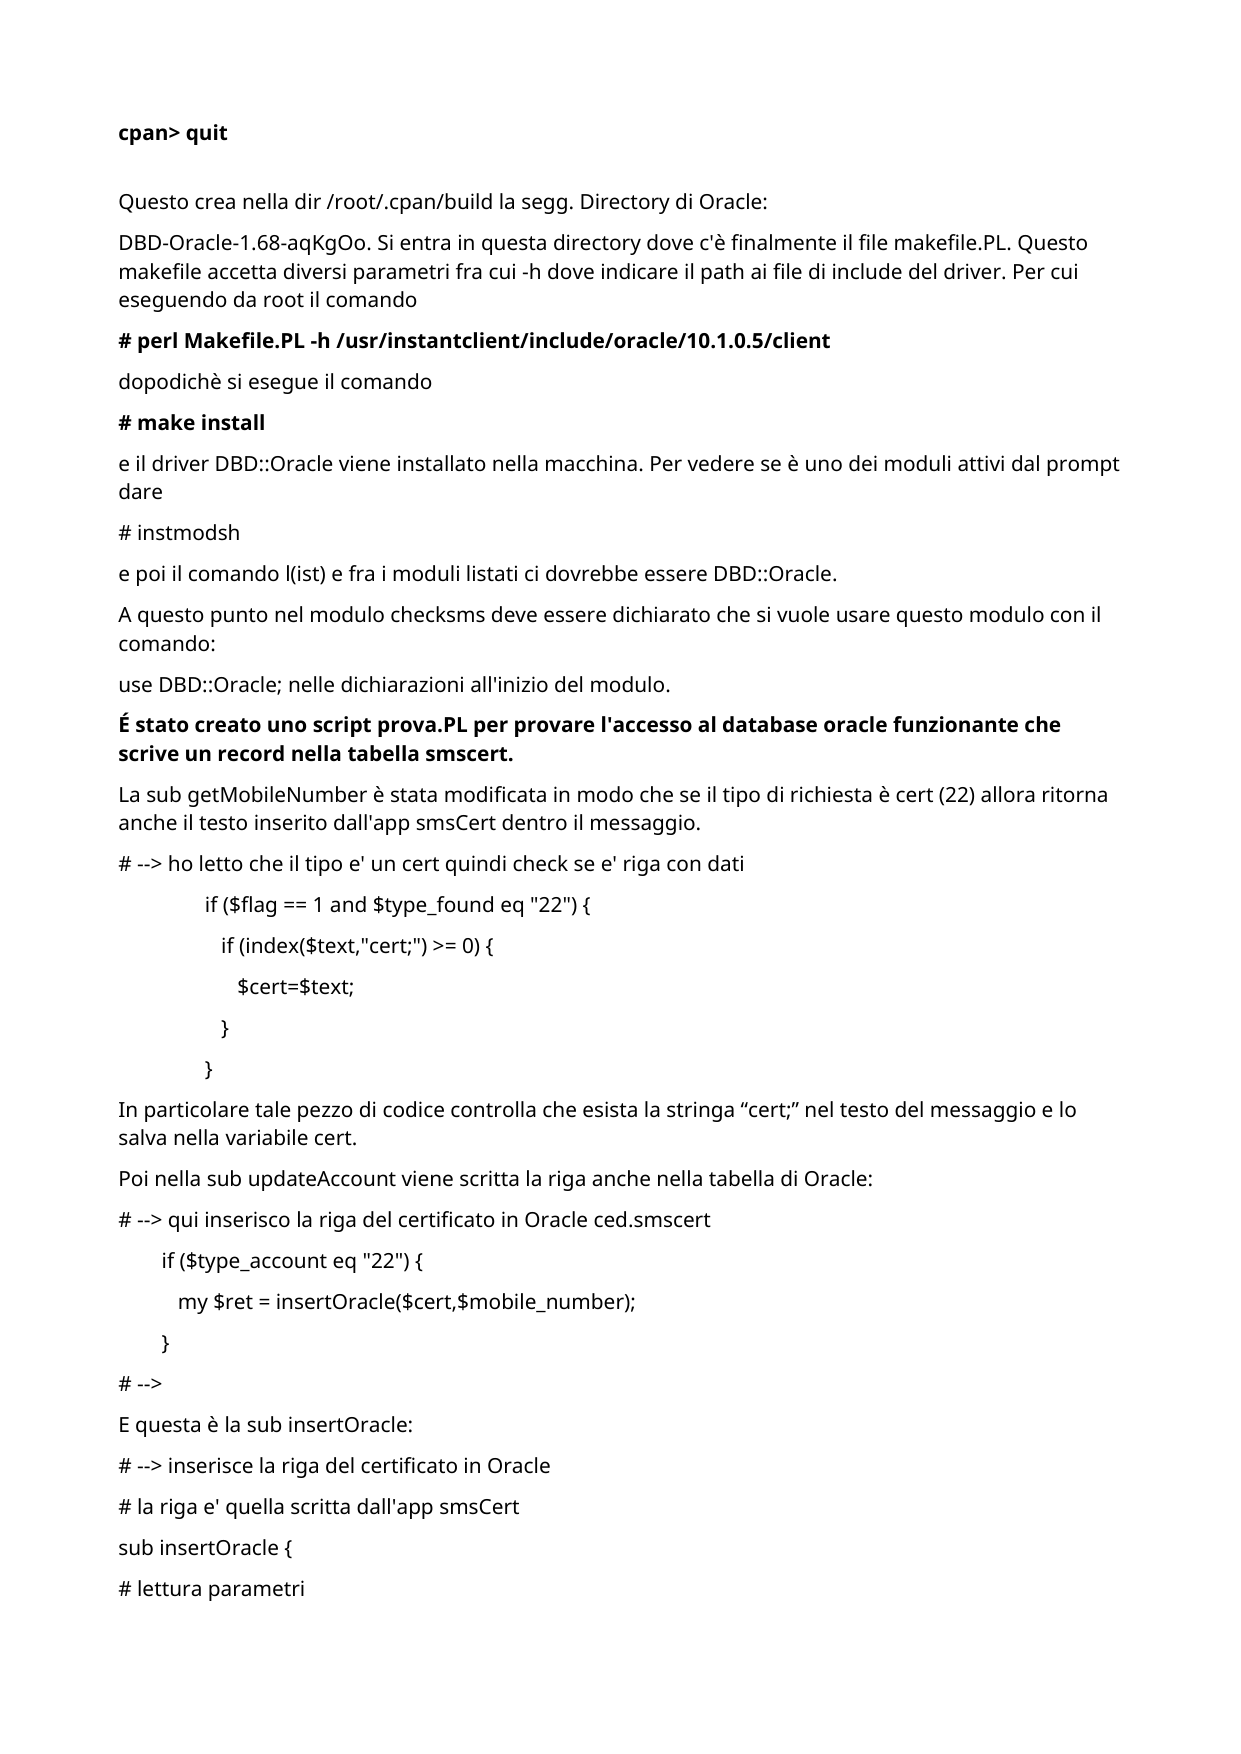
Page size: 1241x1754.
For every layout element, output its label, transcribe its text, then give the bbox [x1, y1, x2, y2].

text e il driver DBD::Oracle viene installato nella macchina. Per vedere se è uno dei moduli attivi dal prompt dare [118, 449, 1122, 506]
text A questo punto nel modulo checksms deve essere dichiarato che si vuole usare questo modulo con il comando: [118, 600, 1122, 657]
text # --> ho letto che il tipo e' un cert quindi check se e' riga con dati [118, 849, 1122, 878]
text } [118, 1013, 1122, 1042]
text } [118, 1328, 1122, 1357]
text # lettura parametri [118, 1574, 1122, 1602]
text } [118, 1054, 1122, 1082]
text dopodichè si esegue il comando [118, 367, 1122, 396]
text # la riga e' quella scritta dall'app smsCert [118, 1492, 1122, 1520]
text In particolare tale pezzo di codice controlla che esista la stringa “cert;” nel testo del messaggio e lo salva nella variabile cert. [118, 1095, 1122, 1152]
text # --> qui inserisco la riga del certificato in Oracle ced.smscert [118, 1205, 1122, 1234]
text e poi il comando l(ist) e fra i moduli listati ci dovrebbe essere DBD::Oracle. [118, 559, 1122, 588]
text Poi nella sub updateAccount viene scritta la riga anche nella tabella di Oracle: [118, 1164, 1122, 1193]
text my $ret = insertOracle($cert,$mobile_number); [118, 1287, 1122, 1316]
text sub insertOracle { [118, 1533, 1122, 1561]
text É stato creato uno script prova.PL per provare l'accesso al database oracle funzionante che scrive un record nella tabella smscert. [118, 711, 1122, 767]
text La sub getMobileNumber è stata modificata in modo che se il tipo di richiesta è cert (22) allora ritorna anche il testo inserito dall'app smsCert dentro il messaggio. [118, 780, 1122, 837]
text # --> inserisce la riga del certificato in Oracle [118, 1451, 1122, 1479]
text # --> [118, 1369, 1122, 1397]
text $cert=$text; [118, 972, 1122, 1001]
text if (index($text,"cert;") >= 0) { [118, 931, 1122, 960]
text if ($flag == 1 and $type_found eq "22") { [118, 890, 1122, 919]
text use DBD::Oracle; nelle dichiarazioni all'inizio del modulo. [118, 670, 1122, 698]
text Questo crea nella dir /root/.cpan/build la segg. Directory di Oracle: [118, 187, 1122, 216]
text cpan> quit [118, 118, 1122, 175]
text DBD-Oracle-1.68-aqKgOo. Si entra in questa directory dove c'è finalmente il file makefile.PL. Questo makefile accetta diversi parametri fra cui -h dove indicare il path ai file di include del driver. Per cui eseguendo da root il comando [118, 228, 1122, 314]
text # perl Makefile.PL -h /usr/instantclient/include/oracle/10.1.0.5/client [118, 326, 1122, 355]
text if ($type_account eq "22") { [118, 1246, 1122, 1275]
text # make install [118, 408, 1122, 437]
text # instmodsh [118, 518, 1122, 547]
text E questa è la sub insertOracle: [118, 1410, 1122, 1438]
